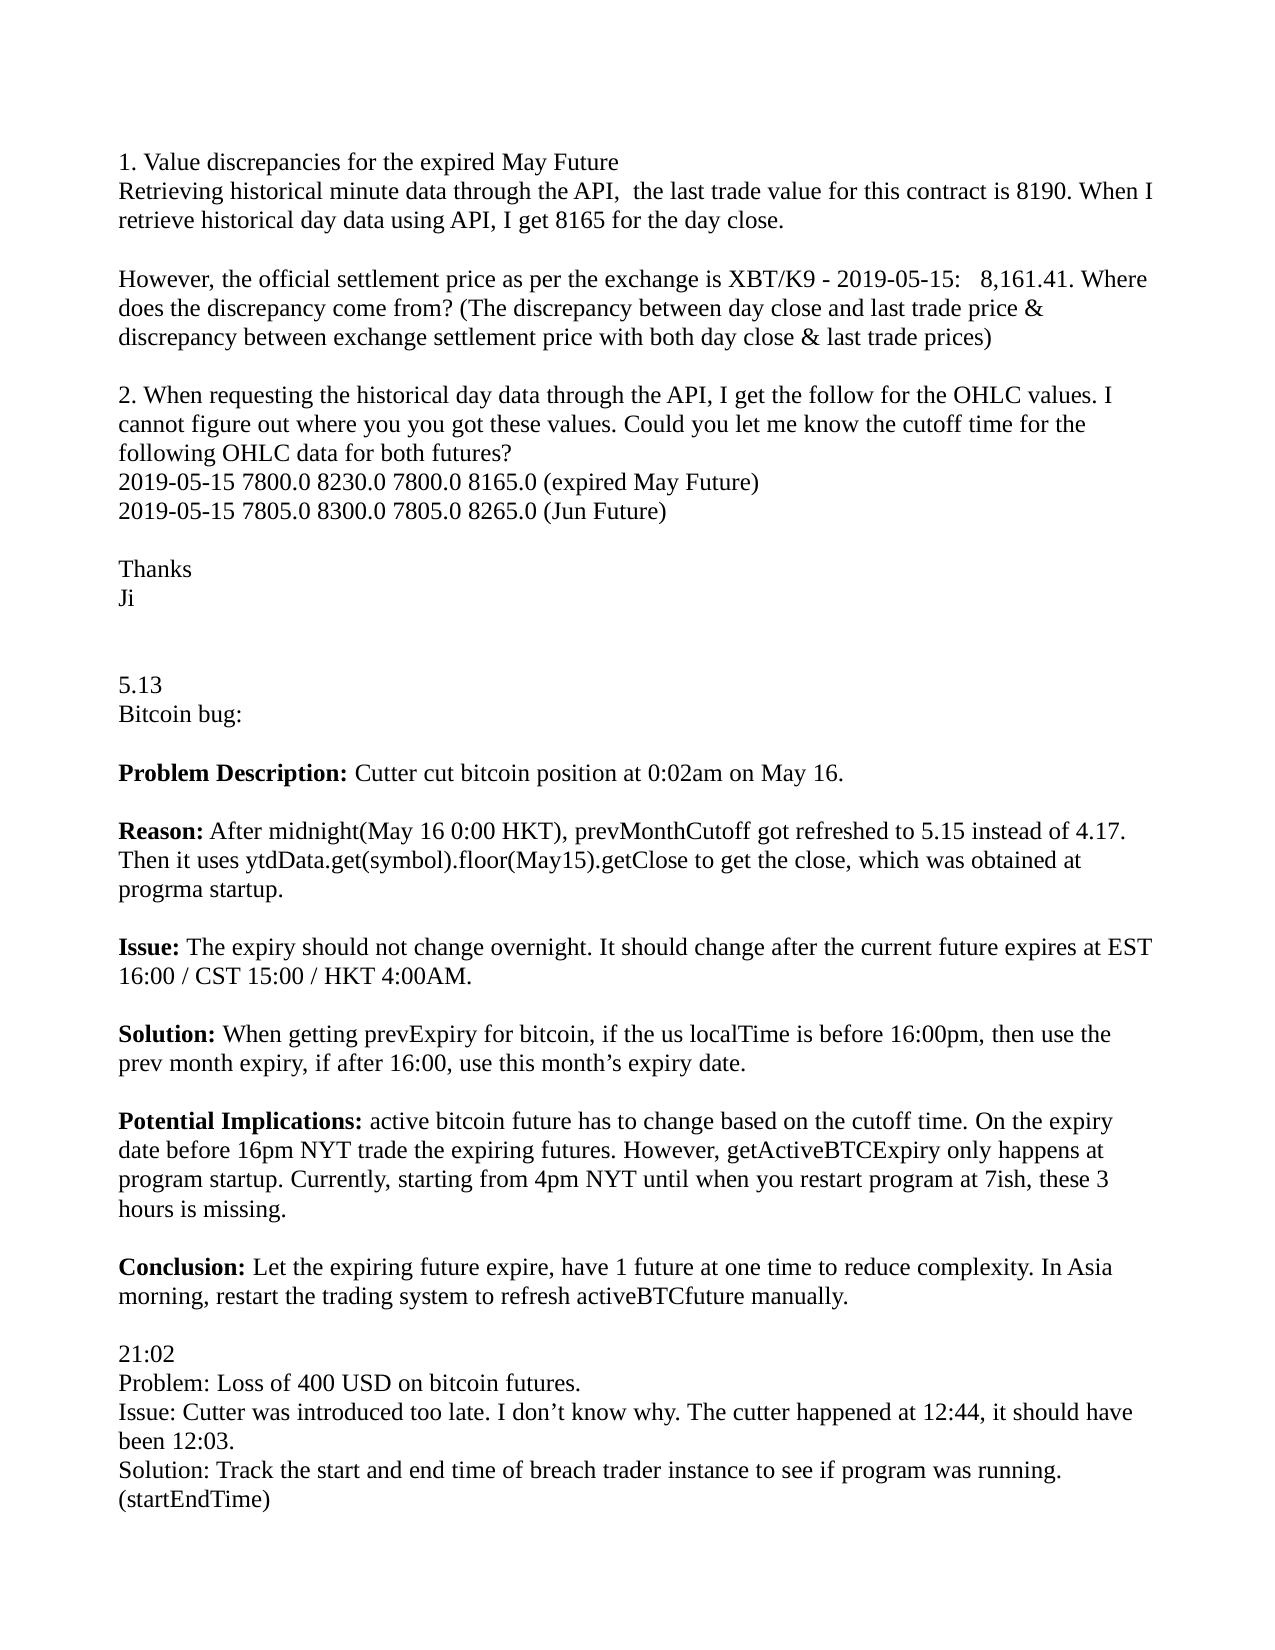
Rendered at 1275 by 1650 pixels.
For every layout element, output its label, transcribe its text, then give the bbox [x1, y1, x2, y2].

text Retrieving historical minute data through the API, the last trade value for this contract is 8190. When I retrieve historical day data using API, I get 8165 for the day close. [118, 176, 1157, 234]
text 1. Value discrepancies for the expired May Future [118, 147, 1157, 176]
text 21:02 [118, 1339, 1157, 1368]
text Problem Description: Cutter cut bitcoin position at 0:02am on May 16. [118, 757, 1157, 787]
text Problem: Loss of 400 USD on bitcoin futures. [118, 1368, 1157, 1397]
text Potential Implications: active bitcoin future has to change based on the cutoff time. On the expiry date before 16pm NYT trade the expiring futures. However, getActiveBTCExpiry only happens at program startup. Currently, starting from 4pm NYT until when you restart program at 7ish, these 3 hours is missing. [118, 1106, 1157, 1222]
text Bitcoin bug: [118, 699, 1157, 728]
text Thanks [118, 554, 1157, 583]
text Issue: The expiry should not change overnight. It should change after the current future expires at EST 16:00 / CST 15:00 / HKT 4:00AM. [118, 932, 1157, 990]
text 2019-05-15 7800.0 8230.0 7800.0 8165.0 (expired May Future) [118, 467, 1157, 496]
text However, the official settlement price as per the exchange is XBT/K9 - 2019-05-15: 8,161.41. Where does the discrepancy come from? (The discrepancy between day close and last trade price & discrepancy between exchange settlement price with both day close & last trade prices) [118, 263, 1157, 351]
text 2. When requesting the historical day data through the API, I get the follow for the OHLC values. I cannot figure out where you you got these values. Could you let me know the cutoff time for the following OHLC data for both futures? [118, 380, 1157, 467]
text Solution: When getting prevExpiry for bitcoin, if the us localTime is before 16:00pm, then use the prev month expiry, if after 16:00, use this month’s expiry date. [118, 1019, 1157, 1077]
text Ji [118, 583, 1157, 612]
text Reason: After midnight(May 16 0:00 HKT), prevMonthCutoff got refreshed to 5.15 instead of 4.17. Then it uses ytdData.get(symbol).floor(May15).getClose to get the close, which was obtained at progrma startup. [118, 816, 1157, 903]
text 5.13 [118, 670, 1157, 699]
text Solution: Track the start and end time of breach trader instance to see if program was running. (startEndTime) [118, 1455, 1157, 1513]
text 2019-05-15 7805.0 8300.0 7805.0 8265.0 (Jun Future) [118, 496, 1157, 525]
text Issue: Cutter was introduced too late. I don’t know why. The cutter happened at 12:44, it should have been 12:03. [118, 1397, 1157, 1455]
text Conclusion: Let the expiring future expire, have 1 future at one time to reduce complexity. In Asia morning, restart the trading system to refresh activeBTCfuture manually. [118, 1252, 1157, 1310]
